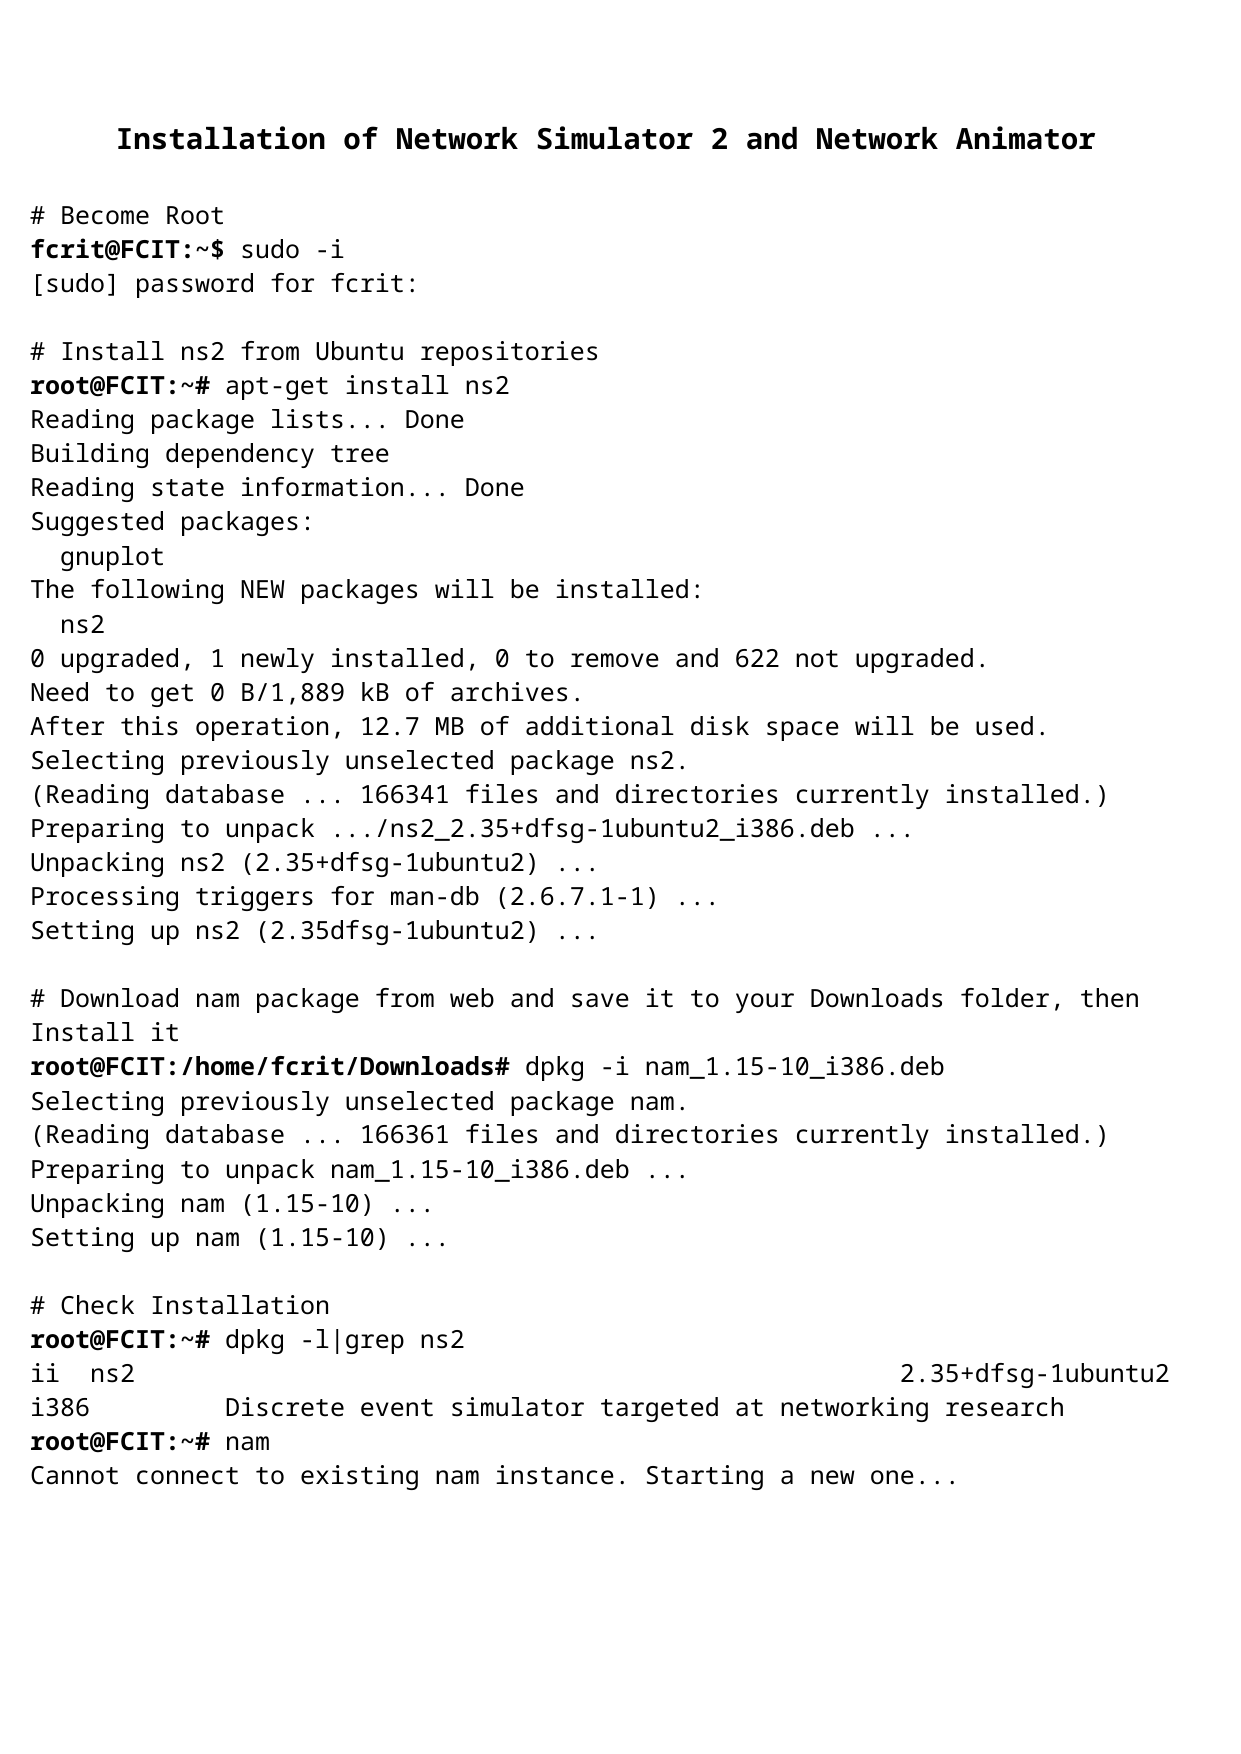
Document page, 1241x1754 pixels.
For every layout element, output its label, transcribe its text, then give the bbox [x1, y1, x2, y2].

text Unpacking ns2 (2.35+dfsg-1ubuntu2) ... [30, 845, 1181, 879]
text Need to get 0 B/1,889 kB of archives. [30, 674, 1181, 708]
text Selecting previously unselected package nam. [30, 1083, 1181, 1117]
text # Install ns2 from Ubuntu repositories [30, 334, 1181, 368]
text root@FCIT:~# nam [30, 1424, 1181, 1458]
text # Check Installation [30, 1287, 1181, 1322]
text # Become Root [30, 197, 1181, 232]
text Processing triggers for man-db (2.6.7.1-1) ... [30, 879, 1181, 913]
text root@FCIT:~# apt-get install ns2 [30, 368, 1181, 402]
text gnuplot [30, 538, 1181, 572]
text Preparing to unpack nam_1.15-10_i386.deb ... [30, 1151, 1181, 1185]
text Setting up nam (1.15-10) ... [30, 1219, 1181, 1253]
text After this operation, 12.7 MB of additional disk space will be used. [30, 708, 1181, 742]
text ii ns2 2.35+dfsg-1ubuntu2 i386 Discrete event simulator targeted at networking research [30, 1356, 1181, 1424]
text The following NEW packages will be installed: [30, 572, 1181, 606]
text Building dependency tree [30, 436, 1181, 470]
text Reading state information... Done [30, 470, 1181, 504]
text fcrit@FCIT:~$ sudo -i [30, 232, 1181, 266]
text ns2 [30, 606, 1181, 640]
text root@FCIT:/home/fcrit/Downloads# dpkg -i nam_1.15-10_i386.deb [30, 1049, 1181, 1083]
text Installation of Network Simulator 2 and Network Animator [30, 118, 1181, 158]
text Suggested packages: [30, 504, 1181, 538]
text Unpacking nam (1.15-10) ... [30, 1185, 1181, 1219]
text [sudo] password for fcrit: [30, 266, 1181, 300]
text Reading package lists... Done [30, 402, 1181, 436]
text (Reading database ... 166361 files and directories currently installed.) [30, 1117, 1181, 1151]
text # Download nam package from web and save it to your Downloads folder, then Install it [30, 981, 1181, 1049]
text Preparing to unpack .../ns2_2.35+dfsg-1ubuntu2_i386.deb ... [30, 811, 1181, 845]
text Selecting previously unselected package ns2. [30, 742, 1181, 777]
text 0 upgraded, 1 newly installed, 0 to remove and 622 not upgraded. [30, 640, 1181, 674]
text (Reading database ... 166341 files and directories currently installed.) [30, 777, 1181, 811]
text Setting up ns2 (2.35dfsg-1ubuntu2) ... [30, 913, 1181, 947]
text Cannot connect to existing nam instance. Starting a new one... [30, 1458, 1181, 1492]
text root@FCIT:~# dpkg -l|grep ns2 [30, 1322, 1181, 1356]
